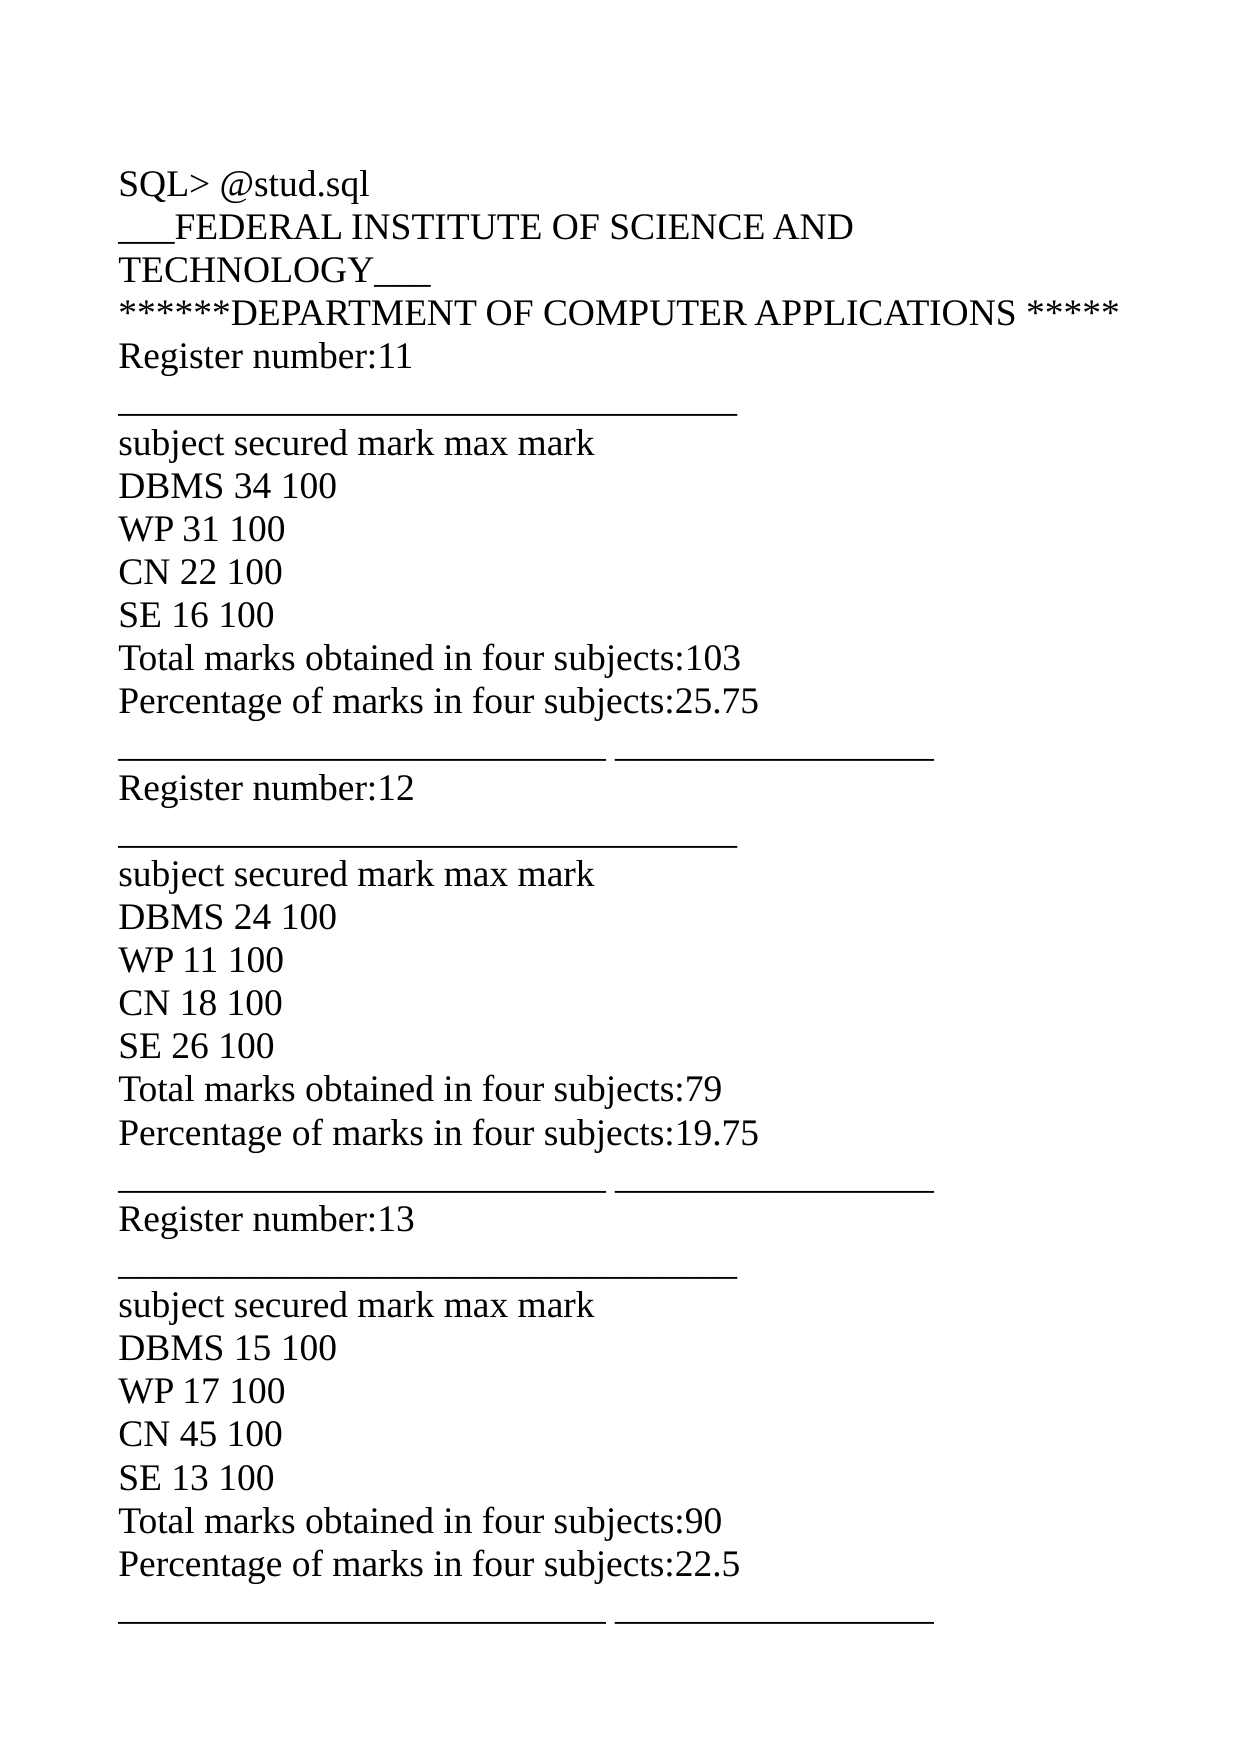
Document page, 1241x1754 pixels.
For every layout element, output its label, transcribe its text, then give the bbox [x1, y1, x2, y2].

text SQL> @stud.sql [118, 161, 1122, 204]
text WP 31 100 [118, 506, 1122, 549]
text subject secured mark max mark [118, 420, 1122, 463]
text __________________________ _________________ [118, 1584, 1122, 1627]
text __________________________ _________________ [118, 722, 1122, 765]
text SE 16 100 [118, 592, 1122, 636]
text subject secured mark max mark [118, 851, 1122, 894]
text Total marks obtained in four subjects:103 [118, 636, 1122, 679]
text CN 18 100 [118, 981, 1122, 1024]
text Percentage of marks in four subjects:22.5 [118, 1541, 1122, 1584]
text _________________________________ [118, 808, 1122, 851]
text Register number:13 [118, 1196, 1122, 1239]
text _________________________________ [118, 377, 1122, 420]
text CN 22 100 [118, 549, 1122, 592]
text SE 13 100 [118, 1455, 1122, 1498]
text subject secured mark max mark [118, 1282, 1122, 1326]
text WP 17 100 [118, 1369, 1122, 1412]
text Percentage of marks in four subjects:25.75 [118, 679, 1122, 722]
text SE 26 100 [118, 1024, 1122, 1067]
text WP 11 100 [118, 937, 1122, 981]
text Register number:11 [118, 334, 1122, 377]
text DBMS 34 100 [118, 463, 1122, 506]
text Register number:12 [118, 765, 1122, 808]
text _________________________________ [118, 1239, 1122, 1282]
text ******DEPARTMENT OF COMPUTER APPLICATIONS ***** [118, 291, 1122, 334]
text DBMS 15 100 [118, 1326, 1122, 1369]
text Percentage of marks in four subjects:19.75 [118, 1110, 1122, 1153]
text CN 45 100 [118, 1412, 1122, 1455]
text __________________________ _________________ [118, 1153, 1122, 1196]
text ___FEDERAL INSTITUTE OF SCIENCE AND TECHNOLOGY___ [118, 204, 1122, 291]
text DBMS 24 100 [118, 894, 1122, 937]
text Total marks obtained in four subjects:79 [118, 1067, 1122, 1110]
text Total marks obtained in four subjects:90 [118, 1498, 1122, 1541]
